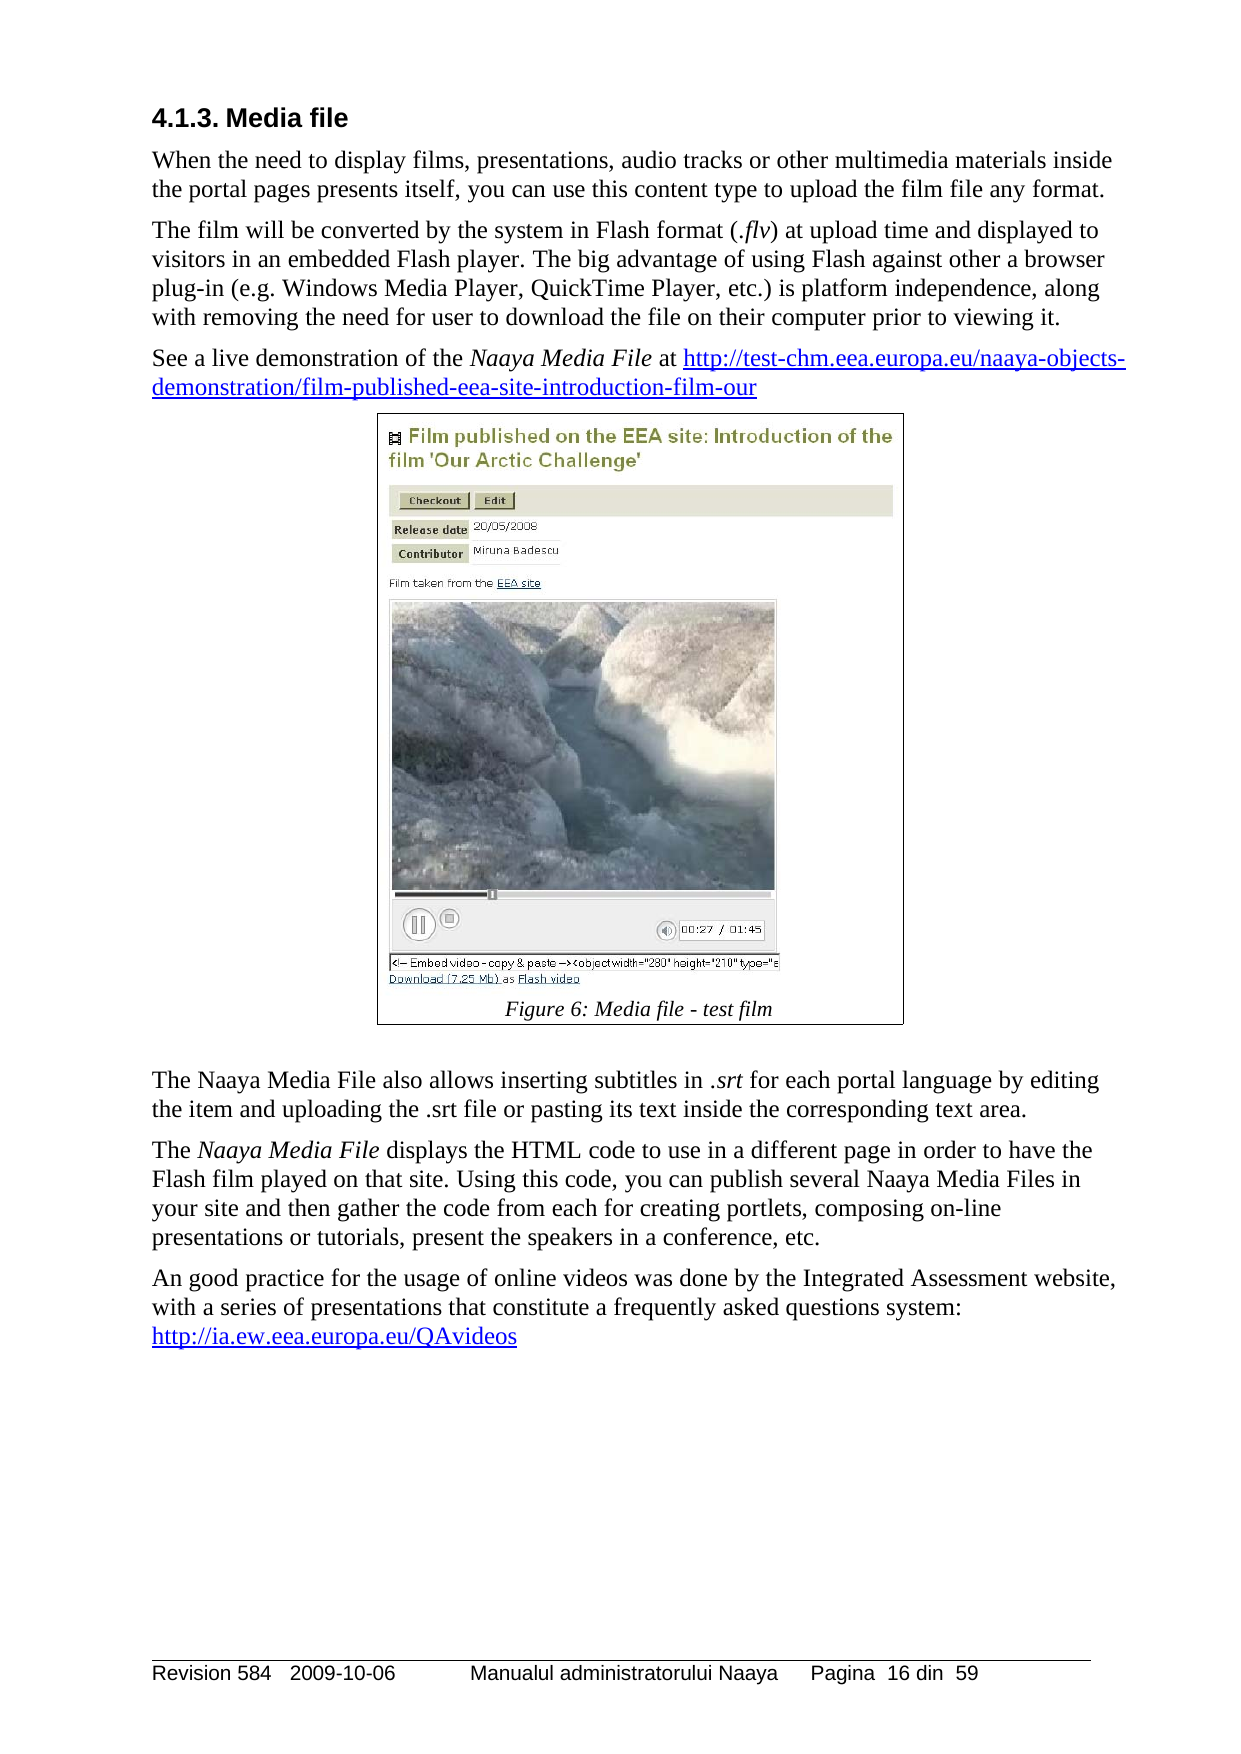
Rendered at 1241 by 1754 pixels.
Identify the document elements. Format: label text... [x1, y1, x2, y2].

text Figure 6: Media file - test film [380, 996, 899, 1021]
text An good practice for the usage of online videos was done by the Integrated Assessment website, with a series of presentations that constitute a frequently asked questions system: http://ia.ew.eea.europa.eu/QAvideos [152, 1263, 1128, 1350]
text When the need to display films, presentations, audio tracks or other multimedia materials inside the portal pages presents itself, you can use this content type to upload the film file any format. [152, 145, 1128, 203]
text See a live demonstration of the Naaya Media File at http://test-chm.eea.europa.eu/naaya-objects-demonstration/film-published-eea-site-introduction-film-our [152, 343, 1128, 401]
text The Naaya Media File also allows inserting subtitles in .srt for each portal language by editing the item and uploading the .srt file or pasting its text inside the corresponding text area. [152, 1065, 1128, 1123]
text The film will be converted by the system in Flash format (.flv) at upload time and displayed to visitors in an embedded Flash player. The big advantage of using Flash against other a browser plug-in (e.g. Windows Media Player, QuickTime Player, etc.) is platform independence, along with removing the need for user to download the file on their computer prior to viewing it. [152, 215, 1128, 331]
subtitle Media file [152, 102, 1128, 133]
picture [380, 416, 900, 996]
text The Naaya Media File displays the HTML code to use in a different page in order to have the Flash film played on that site. Using this code, you can publish several Naaya Media Files in your site and then gather the code from each for creating portlets, composing on-line presentations or tutorials, present the speakers in a conference, etc. [152, 1135, 1128, 1251]
